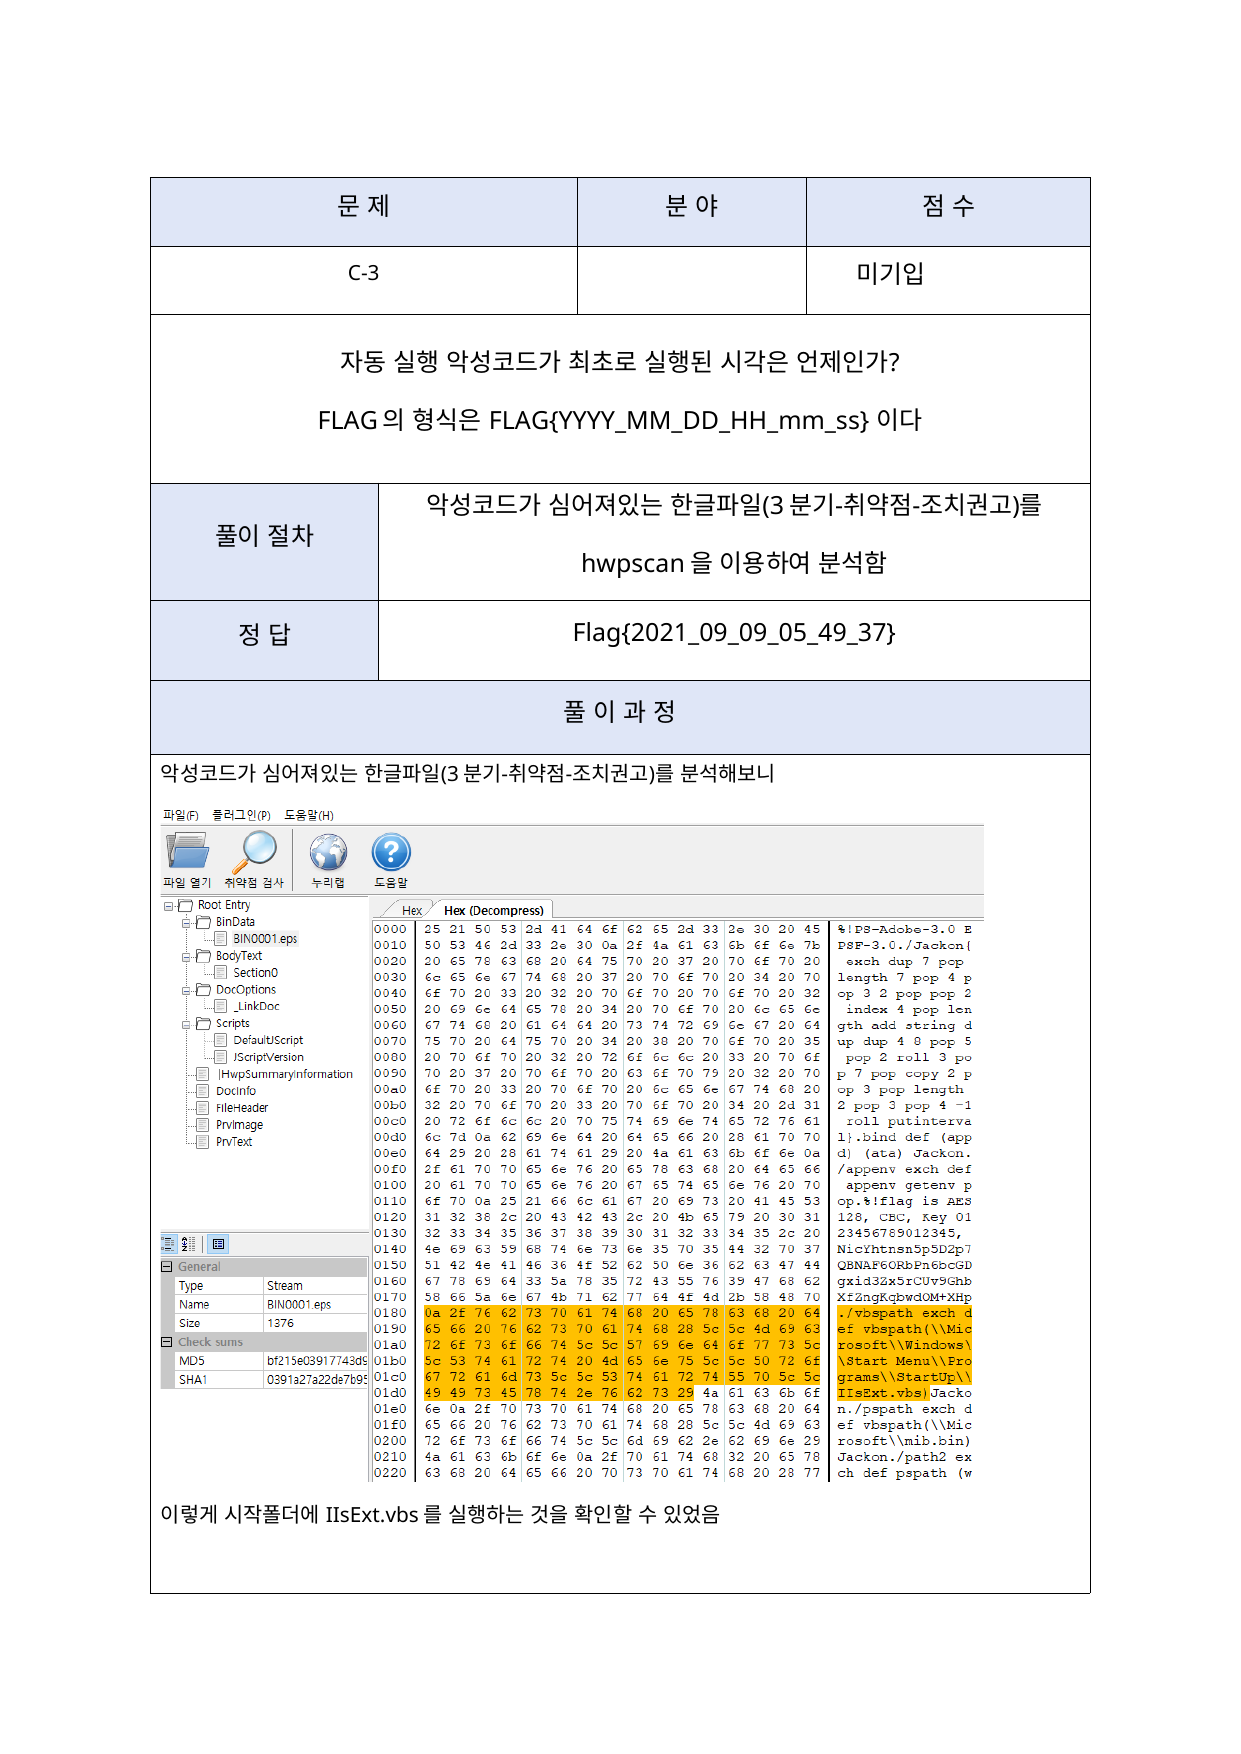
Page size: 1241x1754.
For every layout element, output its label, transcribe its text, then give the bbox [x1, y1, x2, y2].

picture [160, 806, 984, 1482]
table_header 점 수 [807, 178, 1090, 246]
table_cell 풀 이 과 정 [151, 681, 1090, 754]
table_cell 악성코드가 심어져있는 한글파일(3분기-취약점-조치권고)를 hwpscan을 이용하여 분석함 [379, 484, 1090, 600]
table_cell [578, 247, 806, 314]
table_cell 미기입 [807, 247, 1090, 314]
table_cell 자동 실행 악성코드가 최초로 실행된 시각은 언제인가? FLAG의 형식은 FLAG{YYYY_MM_DD_HH_mm_ss} 이다 [151, 315, 1090, 482]
table_header 문 제 [151, 178, 577, 246]
table_header 분 야 [578, 178, 806, 246]
table_cell 악성코드가 심어져있는 한글파일(3분기-취약점-조치권고)를 분석해보니 이렇게 시작폴더에 IIsExt.vbs를 실행하는 것을 확인할 수 있었음 [151, 755, 1090, 1593]
table_cell C-3 [151, 247, 577, 314]
table_cell 정 답 [151, 601, 378, 680]
table_cell 풀이 절차 [151, 484, 378, 600]
table_cell Flag{2021_09_09_05_49_37} [379, 601, 1090, 680]
